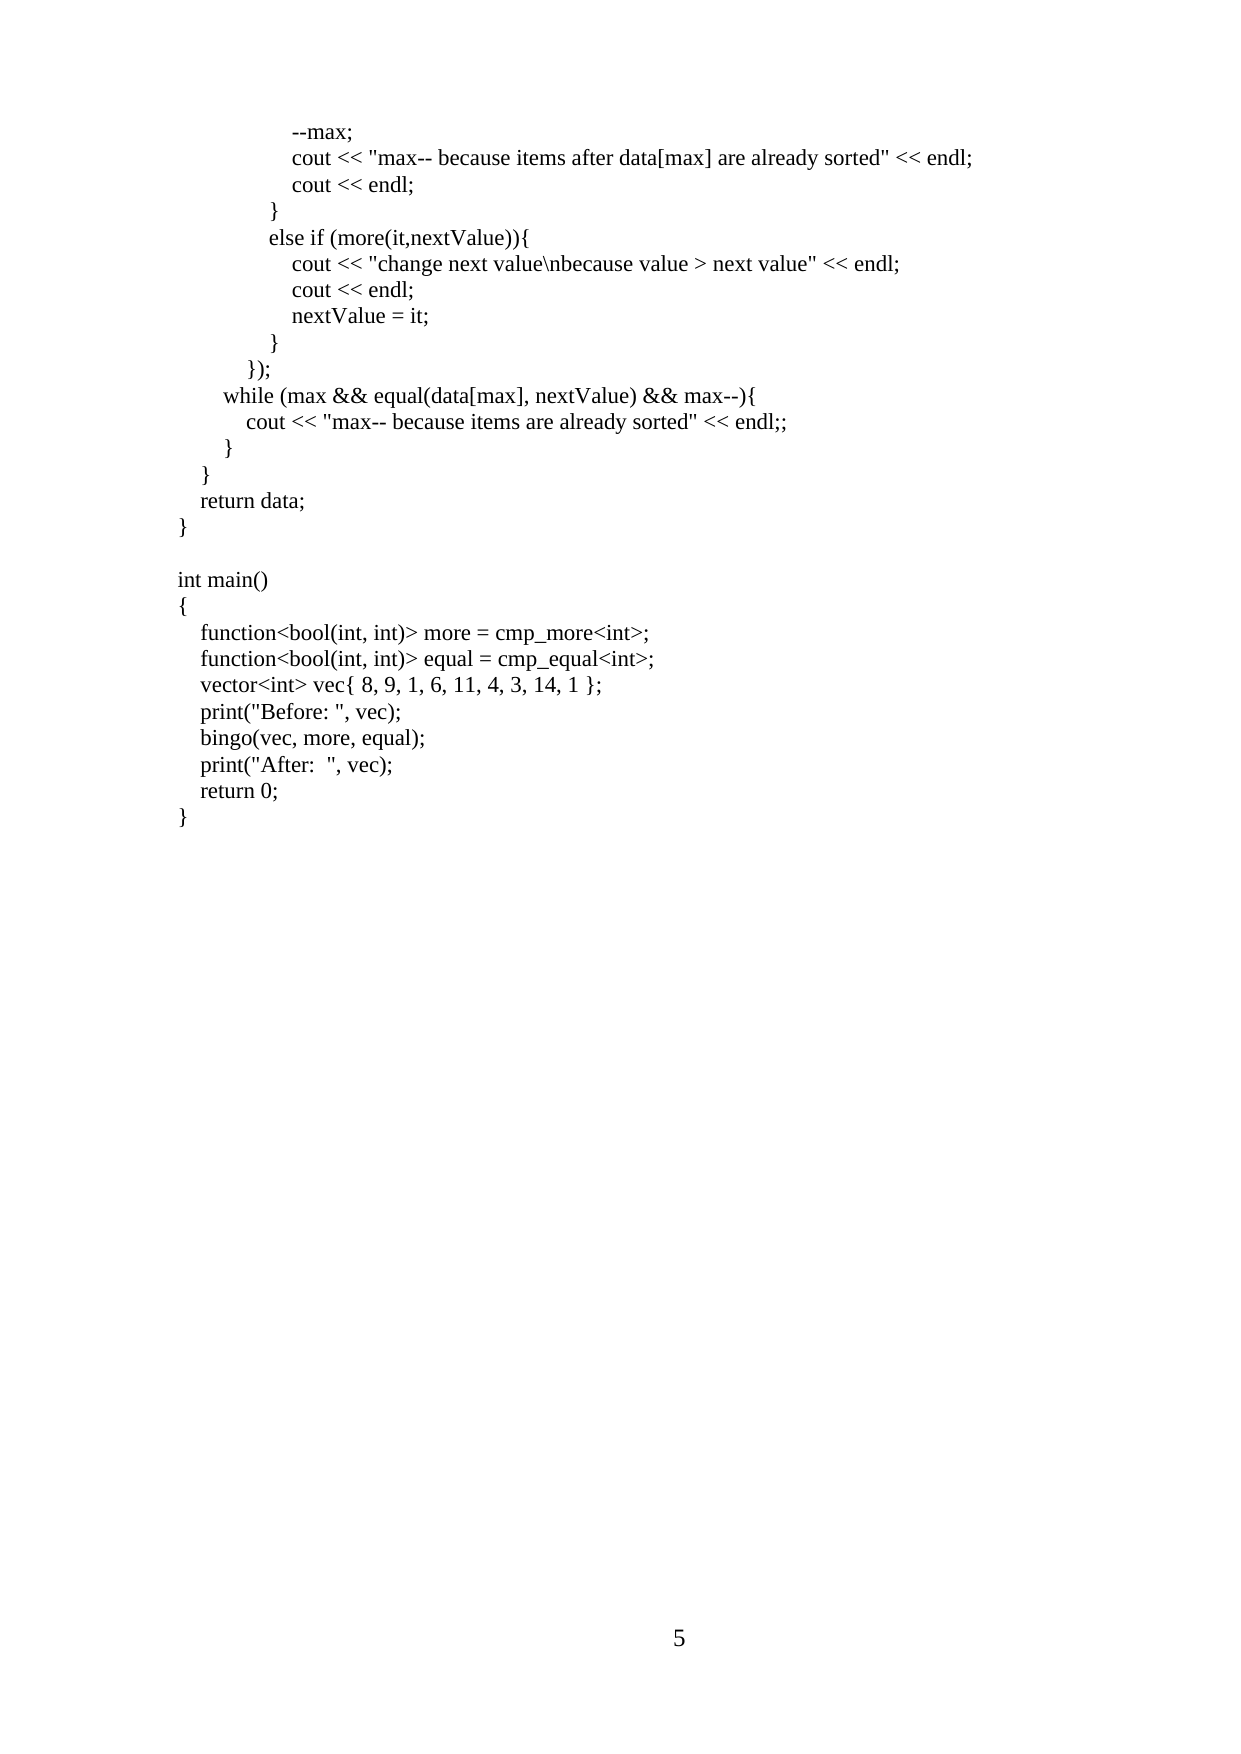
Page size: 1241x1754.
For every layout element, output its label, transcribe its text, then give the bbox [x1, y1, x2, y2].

text print("Before: ", vec); [177, 698, 1181, 724]
text cout << "change next value\nbecause value > next value" << endl; [177, 250, 1181, 276]
text while (max && equal(data[max], nextValue) && max--){ [177, 382, 1181, 408]
text }); [177, 355, 1181, 382]
text { [177, 592, 1181, 619]
text } [177, 434, 1181, 461]
text function<bool(int, int)> equal = cmp_equal<int>; [177, 645, 1181, 672]
text vector<int> vec{ 8, 9, 1, 6, 11, 4, 3, 14, 1 }; [177, 672, 1181, 698]
text print("After: ", vec); [177, 751, 1181, 777]
text function<bool(int, int)> more = cmp_more<int>; [177, 619, 1181, 645]
text int main() [177, 566, 1181, 592]
text else if (more(it,nextValue)){ [177, 223, 1181, 250]
text bingo(vec, more, equal); [177, 724, 1181, 751]
text nextValue = it; [177, 303, 1181, 329]
text cout << "max-- because items are already sorted" << endl;; [177, 408, 1181, 434]
text } [177, 329, 1181, 355]
text cout << endl; [177, 276, 1181, 303]
text --max; [177, 118, 1181, 144]
text cout << endl; [177, 171, 1181, 197]
text } [177, 461, 1181, 487]
text return data; [177, 487, 1181, 513]
text } [177, 197, 1181, 223]
text } [177, 803, 1181, 830]
text } [177, 513, 1181, 540]
text cout << "max-- because items after data[max] are already sorted" << endl; [177, 144, 1181, 171]
text return 0; [177, 777, 1181, 803]
